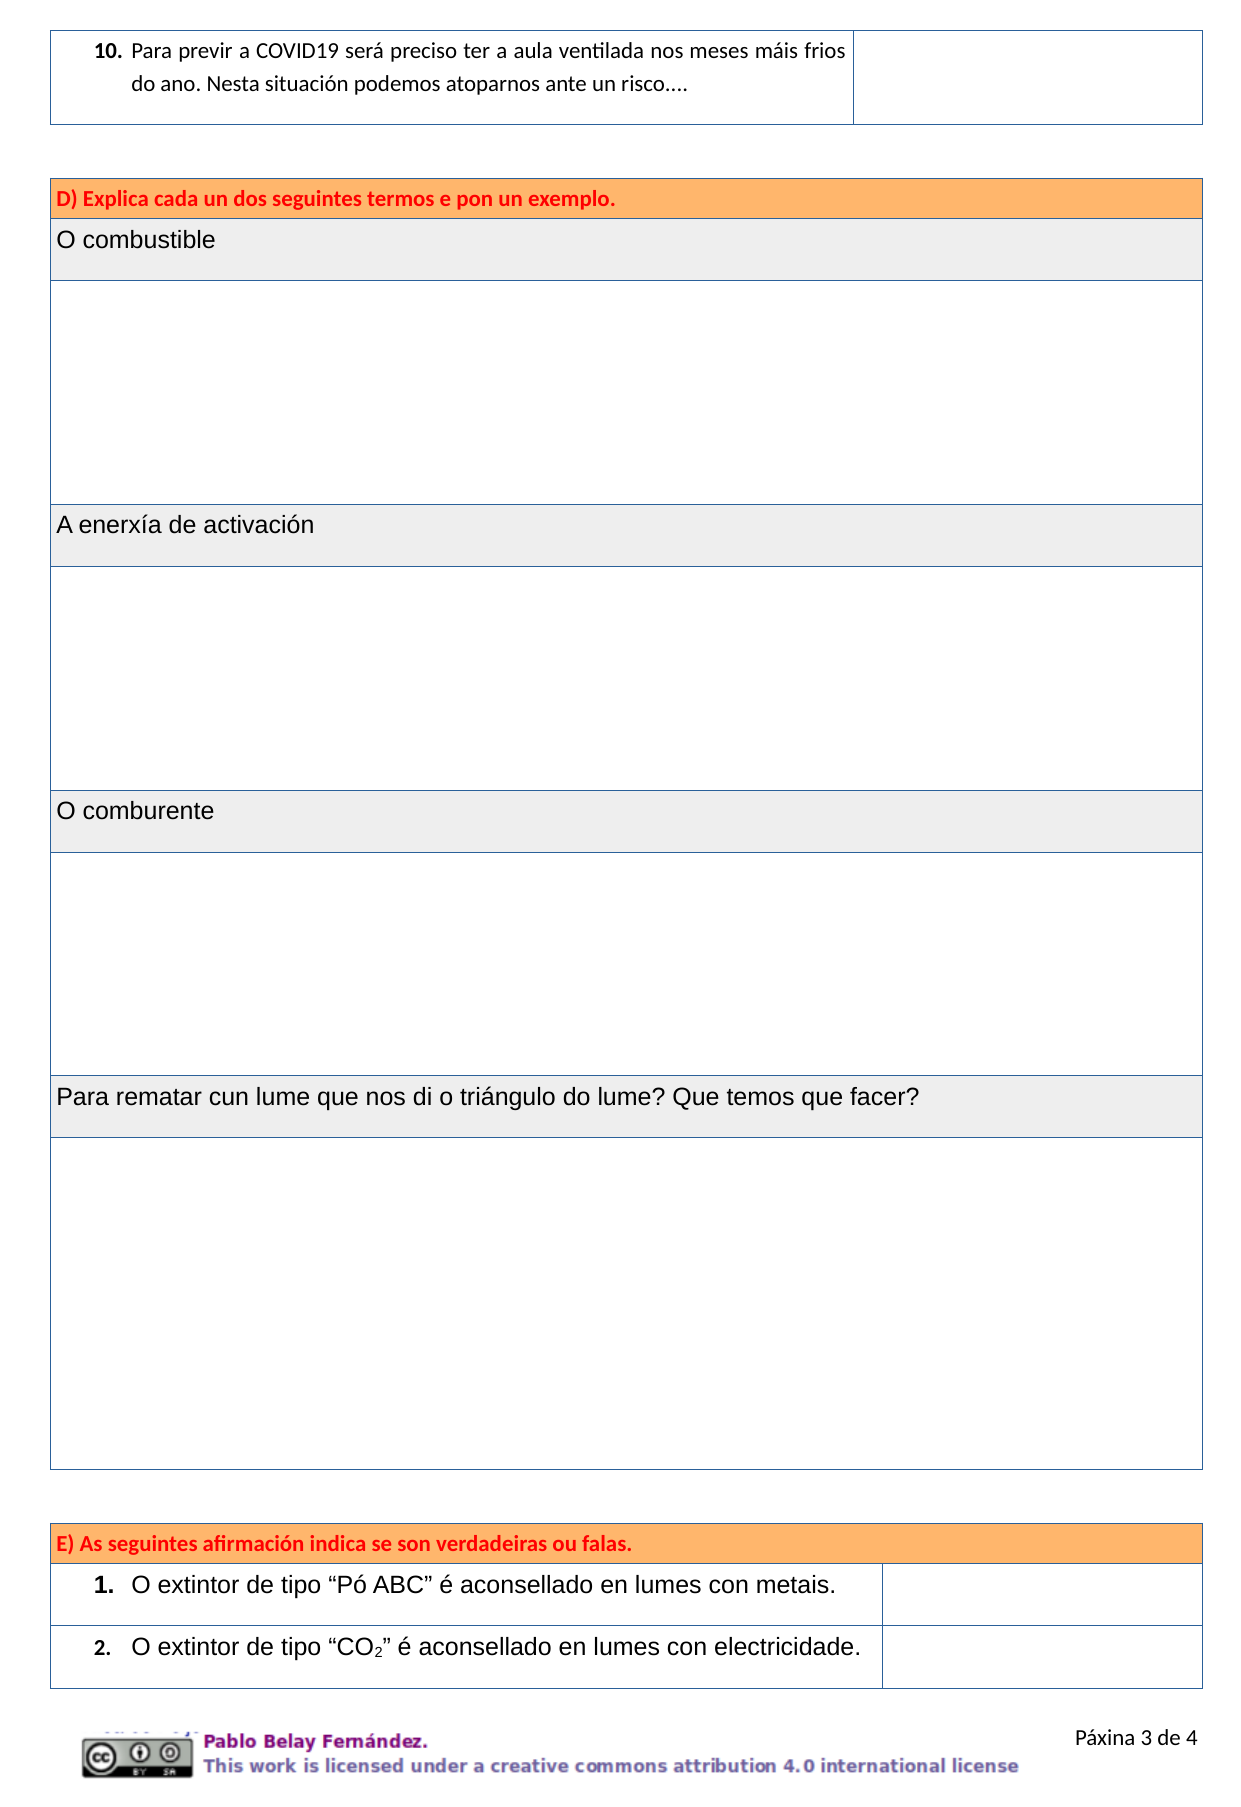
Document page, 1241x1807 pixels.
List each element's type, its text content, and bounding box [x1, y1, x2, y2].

table_cell A enerxía de activación [51, 505, 1202, 566]
table_cell [51, 567, 1202, 789]
table_cell [51, 281, 1202, 504]
table_cell O extintor de tipo “CO2” é aconsellado en lumes con electricidade. [51, 1626, 882, 1688]
table_cell O comburente [51, 791, 1202, 852]
picture [65, 1722, 1035, 1787]
table_header D) Explica cada un dos seguintes termos e pon un exemplo. [51, 179, 1202, 218]
table_cell Para rematar cun lume que nos di o triángulo do lume? Que temos que facer? [51, 1076, 1202, 1137]
table_cell [51, 853, 1202, 1075]
table_header E) As seguintes afirmación indica se son verdadeiras ou falas. [51, 1524, 1202, 1563]
table_cell [883, 1564, 1202, 1625]
table_cell [883, 1626, 1202, 1688]
table_cell Para previr a COVID19 será preciso ter a aula ventilada nos meses máis frios do ano. Nesta situación podemos atoparnos ante un risco.... [51, 31, 853, 123]
table_cell O extintor de tipo “Pó ABC” é aconsellado en lumes con metais. [51, 1564, 882, 1625]
table_cell O combustible [51, 219, 1202, 280]
table_cell [51, 1138, 1202, 1469]
table_cell [854, 31, 1202, 123]
